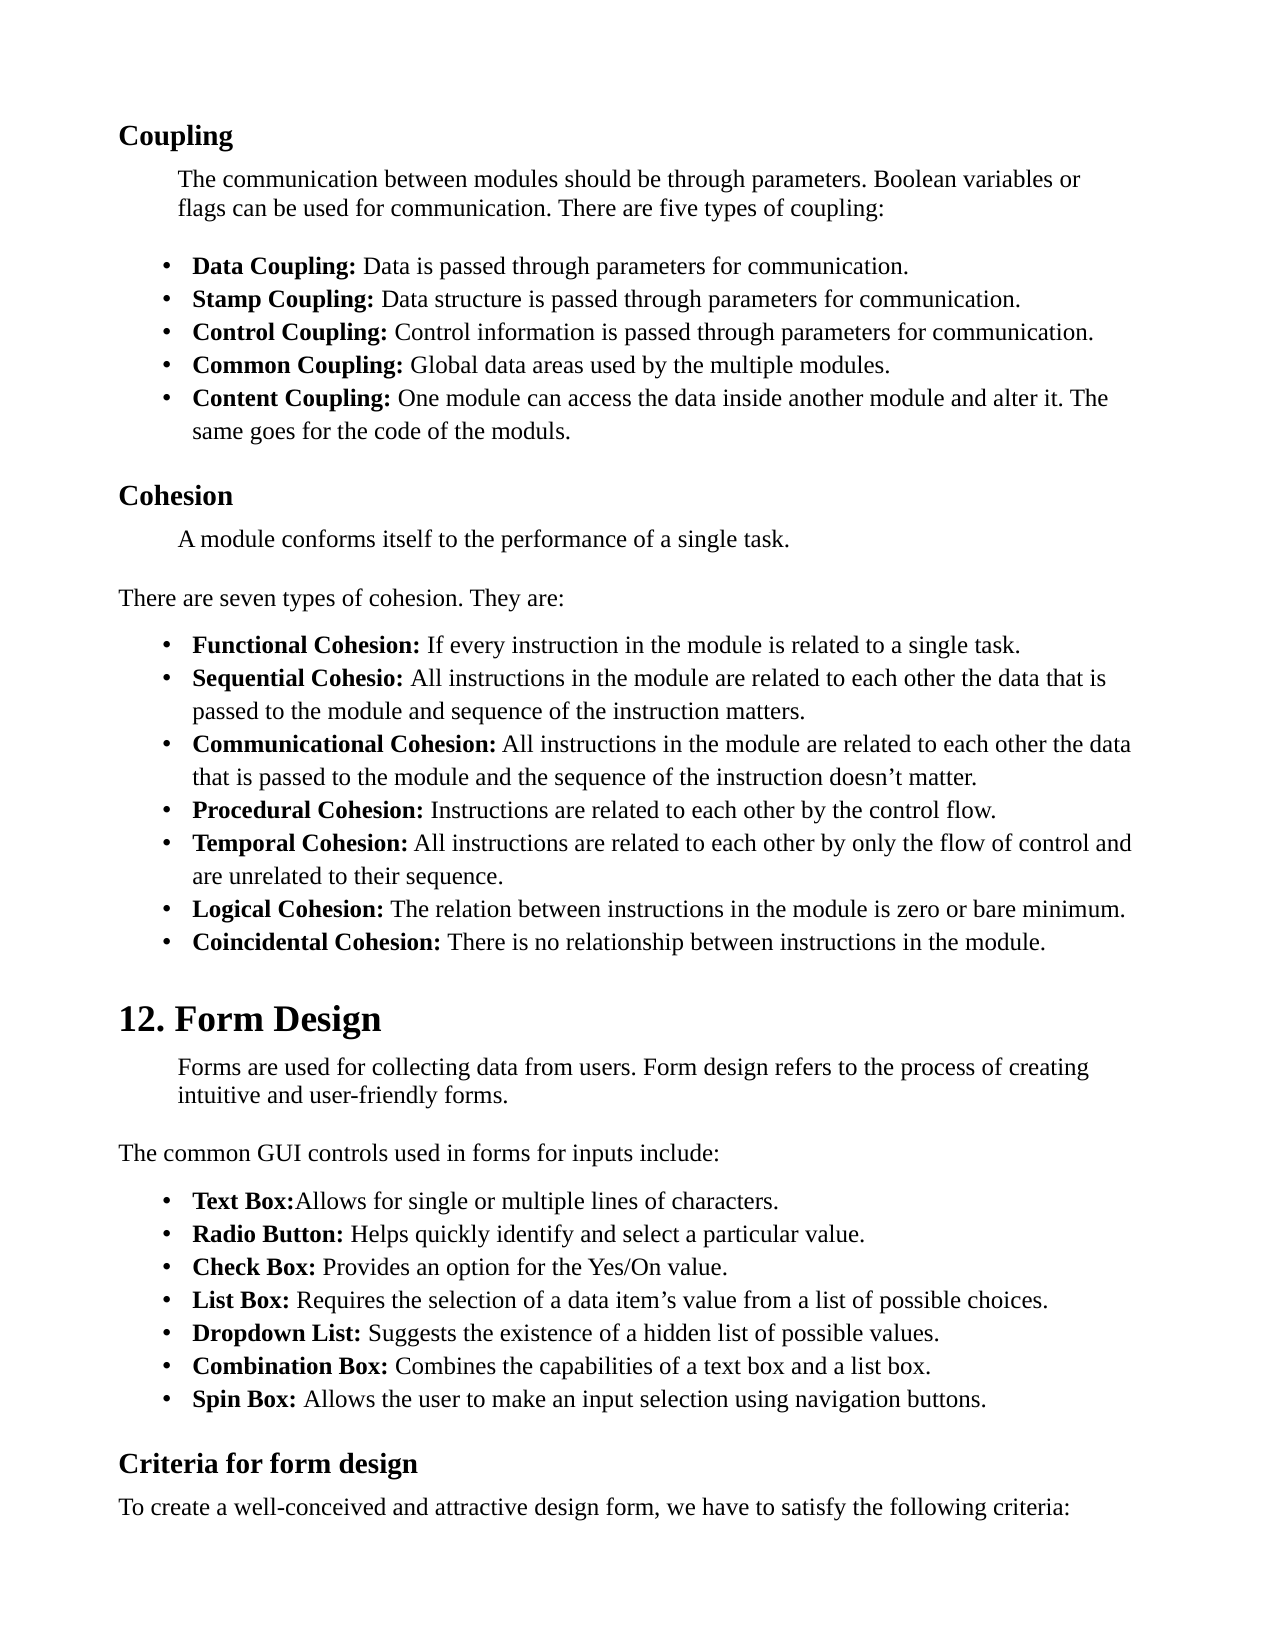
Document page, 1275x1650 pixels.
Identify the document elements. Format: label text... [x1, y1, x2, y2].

list Check Box: Provides an option for the Yes/On value. [162, 1252, 1157, 1281]
subtitle Criteria for form design [118, 1446, 1157, 1480]
subtitle Coupling [118, 118, 1157, 152]
list Coincidental Cohesion: There is no relationship between instructions in the module. [162, 927, 1157, 956]
subtitle Cohesion [118, 478, 1157, 512]
text To create a well-conceived and attractive design form, we have to satisfy the following criteria: [118, 1492, 1157, 1521]
list Stamp Coupling: Data structure is passed through parameters for communication. [162, 284, 1157, 313]
text Forms are used for collecting data from users. Form design refers to the process of creating intuitive and user-friendly forms. [177, 1052, 1098, 1109]
list Functional Cohesion: If every instruction in the module is related to a single task. [162, 630, 1157, 659]
list Control Coupling: Control information is passed through parameters for communication. [162, 317, 1157, 346]
list Dropdown List: Suggests the existence of a hidden list of possible values. [162, 1318, 1157, 1347]
text There are seven types of cohesion. They are: [118, 583, 1157, 611]
list Data Coupling: Data is passed through parameters for communication. [162, 251, 1157, 280]
list Temporal Cohesion: All instructions are related to each other by only the flow of control and are unrelated to their sequence. [162, 828, 1157, 890]
text The communication between modules should be through parameters. Boolean variables or flags can be used for communication. There are five types of coupling: [177, 164, 1098, 222]
list Text Box:Allows for single or multiple lines of characters. [162, 1186, 1157, 1215]
list Procedural Cohesion: Instructions are related to each other by the control flow. [162, 795, 1157, 824]
text A module conforms itself to the performance of a single task. [177, 524, 1098, 553]
list Common Coupling: Global data areas used by the multiple modules. [162, 350, 1157, 379]
list Sequential Cohesio: All instructions in the module are related to each other the data that is passed to the module and sequence of the instruction matters. [162, 663, 1157, 725]
subtitle 12. Form Design [118, 996, 1157, 1039]
text The common GUI controls used in forms for inputs include: [118, 1138, 1157, 1167]
list Radio Button: Helps quickly identify and select a particular value. [162, 1219, 1157, 1248]
list Content Coupling: One module can access the data inside another module and alter it. The same goes for the code of the moduls. [162, 383, 1157, 445]
list Combination Box: Combines the capabilities of a text box and a list box. [162, 1351, 1157, 1380]
list List Box: Requires the selection of a data item’s value from a list of possible choices. [162, 1285, 1157, 1314]
list Communicational Cohesion: All instructions in the module are related to each other the data that is passed to the module and the sequence of the instruction doesn’t matter. [162, 729, 1157, 791]
list Spin Box: Allows the user to make an input selection using navigation buttons. [162, 1384, 1157, 1413]
list Logical Cohesion: The relation between instructions in the module is zero or bare minimum. [162, 894, 1157, 923]
